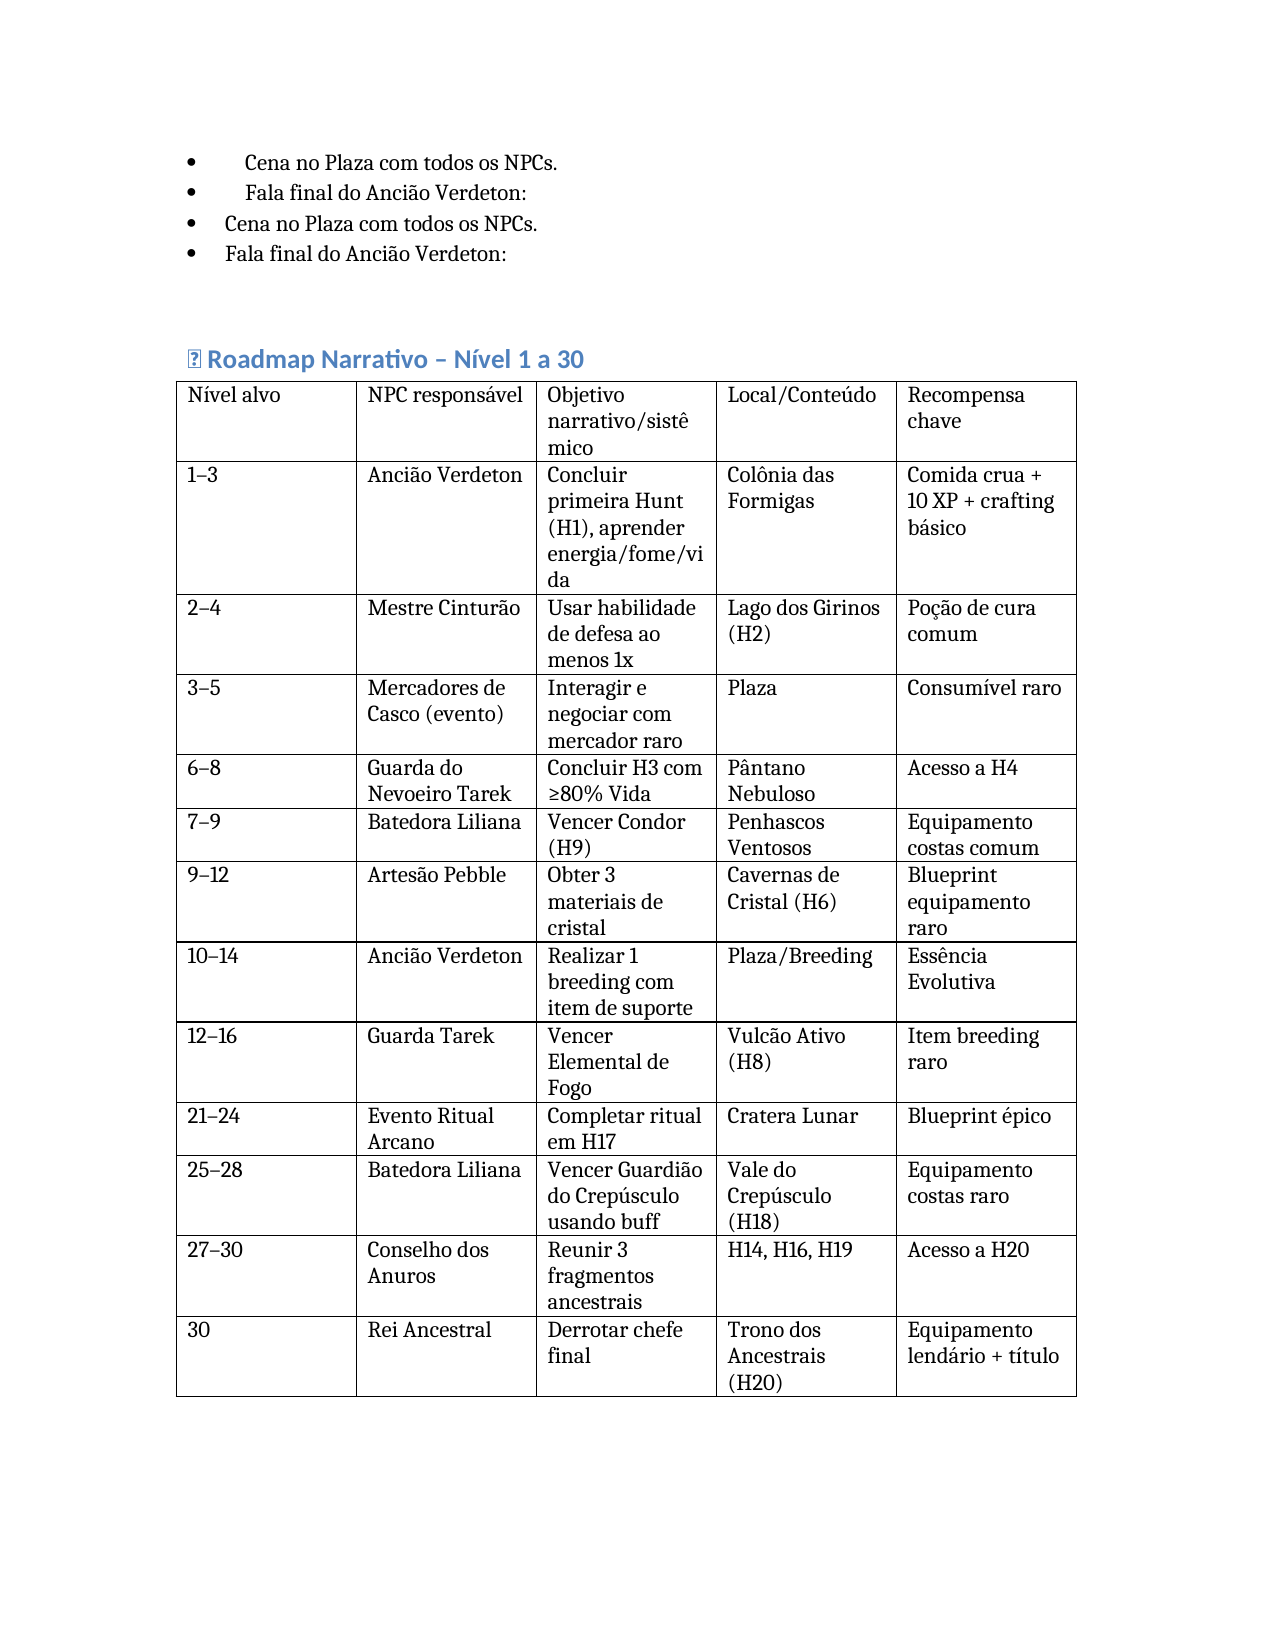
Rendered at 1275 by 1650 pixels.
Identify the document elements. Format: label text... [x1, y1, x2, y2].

table_cell Evento Ritual Arcano [357, 1103, 536, 1155]
table_header Local/Conteúdo [717, 382, 896, 461]
table_cell Blueprint equipamento raro [897, 862, 1076, 941]
table_cell Obter 3 materiais de cristal [537, 862, 716, 941]
table_cell 27–30 [177, 1236, 356, 1316]
table_cell Equipamento lendário + título [897, 1317, 1076, 1396]
table_cell Vulcão Ativo (H8) [717, 1023, 896, 1102]
table_cell Ancião Verdeton [357, 462, 536, 593]
table_cell Lago dos Girinos (H2) [717, 595, 896, 674]
table_cell 9–12 [177, 862, 356, 941]
table_header NPC responsável [357, 382, 536, 461]
table_cell Vale do Crepúsculo (H18) [717, 1156, 896, 1235]
table_cell Plaza [717, 675, 896, 754]
list Cena no Plaza com todos os NPCs. [187, 210, 1087, 237]
subtitle 📅 Roadmap Narrativo – Nível 1 a 30 [187, 343, 1087, 376]
table_cell Artesão Pebble [357, 862, 536, 941]
table_cell 2–4 [177, 595, 356, 674]
table_cell Reunir 3 fragmentos ancestrais [537, 1236, 716, 1316]
list Cena no Plaza com todos os NPCs. [187, 150, 1087, 176]
table_cell Realizar 1 breeding com item de suporte [537, 943, 716, 1021]
table_cell Trono dos Ancestrais (H20) [717, 1317, 896, 1396]
table_cell Item breeding raro [897, 1023, 1076, 1102]
table_cell 21–24 [177, 1103, 356, 1155]
table_cell Guarda Tarek [357, 1023, 536, 1102]
table_header Recompensa chave [897, 382, 1076, 461]
table_cell Cratera Lunar [717, 1103, 896, 1155]
table_cell Blueprint épico [897, 1103, 1076, 1155]
table_cell Concluir H3 com ≥80% Vida [537, 755, 716, 807]
table_header Objetivo narrativo/sistêmico [537, 382, 716, 461]
table_cell 10–14 [177, 943, 356, 1021]
table_cell Vencer Elemental de Fogo [537, 1023, 716, 1102]
table_cell Ancião Verdeton [357, 943, 536, 1021]
table_cell Vencer Guardião do Crepúsculo usando buff [537, 1156, 716, 1235]
table_cell Interagir e negociar com mercador raro [537, 675, 716, 754]
table_cell Derrotar chefe final [537, 1317, 716, 1396]
table_cell 6–8 [177, 755, 356, 807]
table_cell Acesso a H20 [897, 1236, 1076, 1316]
table_cell Guarda do Nevoeiro Tarek [357, 755, 536, 807]
table_cell Penhascos Ventosos [717, 809, 896, 861]
table_cell Equipamento costas comum [897, 809, 1076, 861]
table_cell Plaza/Breeding [717, 943, 896, 1021]
list Fala final do Ancião Verdeton: [187, 180, 1087, 207]
table_cell Essência Evolutiva [897, 943, 1076, 1021]
table_cell H14, H16, H19 [717, 1236, 896, 1316]
table_cell Consumível raro [897, 675, 1076, 754]
table_cell Conselho dos Anuros [357, 1236, 536, 1316]
table_cell Batedora Liliana [357, 809, 536, 861]
table_cell Poção de cura comum [897, 595, 1076, 674]
table_cell 1–3 [177, 462, 356, 593]
table_cell Cavernas de Cristal (H6) [717, 862, 896, 941]
table_cell Colônia das Formigas [717, 462, 896, 593]
table_cell Completar ritual em H17 [537, 1103, 716, 1155]
table_cell Equipamento costas raro [897, 1156, 1076, 1235]
table_cell Acesso a H4 [897, 755, 1076, 807]
table_cell Concluir primeira Hunt (H1), aprender energia/fome/vida [537, 462, 716, 593]
table_cell Rei Ancestral [357, 1317, 536, 1396]
table_cell 7–9 [177, 809, 356, 861]
table_cell 25–28 [177, 1156, 356, 1235]
table_cell 3–5 [177, 675, 356, 754]
table_header Nível alvo [177, 382, 356, 461]
table_cell Usar habilidade de defesa ao menos 1x [537, 595, 716, 674]
table_cell 12–16 [177, 1023, 356, 1102]
table_cell Vencer Condor (H9) [537, 809, 716, 861]
list Fala final do Ancião Verdeton: [187, 241, 1087, 267]
table_cell Batedora Liliana [357, 1156, 536, 1235]
table_cell Pântano Nebuloso [717, 755, 896, 807]
table_cell 30 [177, 1317, 356, 1396]
table_cell Mestre Cinturão [357, 595, 536, 674]
table_cell Comida crua + 10 XP + crafting básico [897, 462, 1076, 593]
table_cell Mercadores de Casco (evento) [357, 675, 536, 754]
